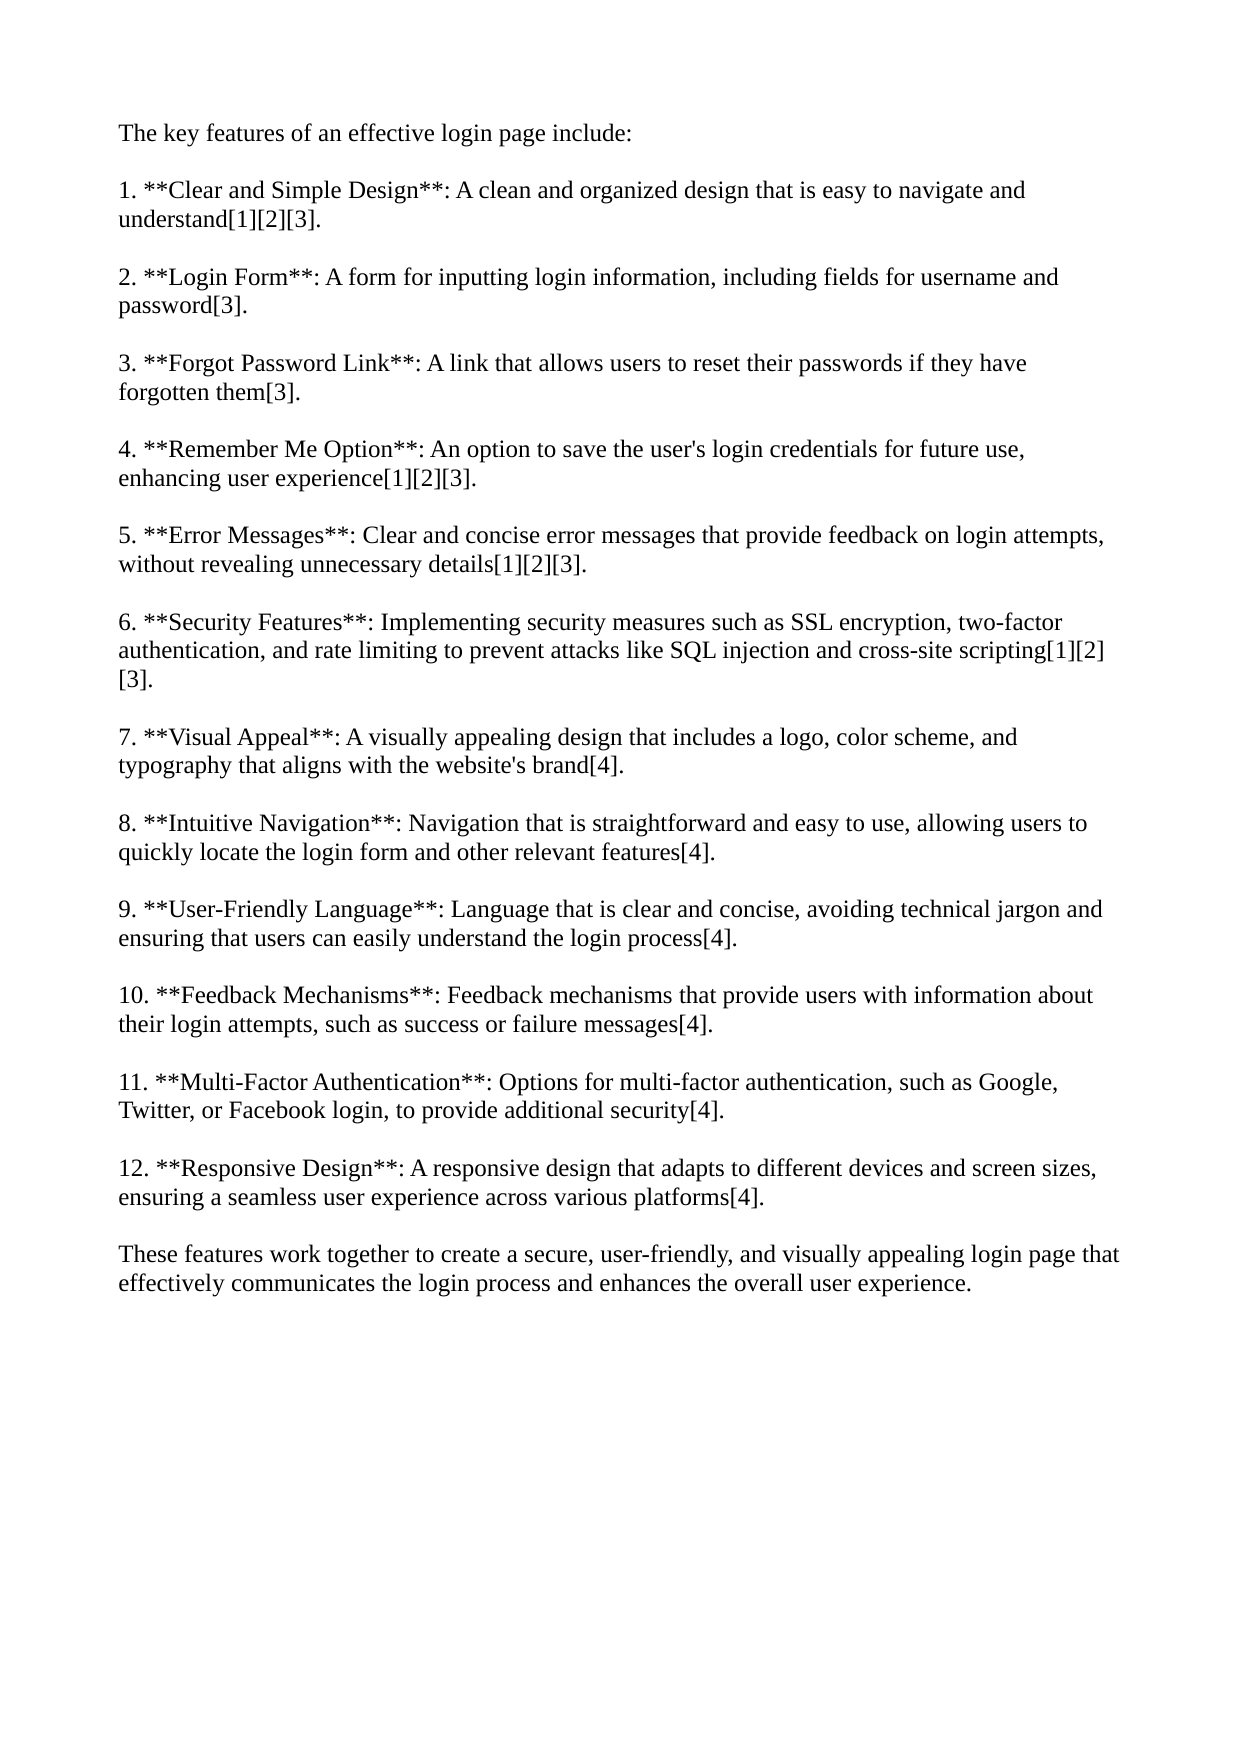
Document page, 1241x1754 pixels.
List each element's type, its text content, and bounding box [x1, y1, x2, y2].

text The key features of an effective login page include: 1. **Clear and Simple Design**: A clean and organized design that is easy to navigate and understand[1][2][3]. 2. **Login Form**: A form for inputting login information, including fields for username and password[3]. 3. **Forgot Password Link**: A link that allows users to reset their passwords if they have forgotten them[3]. 4. **Remember Me Option**: An option to save the user's login credentials for future use, enhancing user experience[1][2][3]. 5. **Error Messages**: Clear and concise error messages that provide feedback on login attempts, without revealing unnecessary details[1][2][3]. 6. **Security Features**: Implementing security measures such as SSL encryption, two-factor authentication, and rate limiting to prevent attacks like SQL injection and cross-site scripting[1][2][3]. 7. **Visual Appeal**: A visually appealing design that includes a logo, color scheme, and typography that aligns with the website's brand[4]. 8. **Intuitive Navigation**: Navigation that is straightforward and easy to use, allowing users to quickly locate the login form and other relevant features[4]. 9. **User-Friendly Language**: Language that is clear and concise, avoiding technical jargon and ensuring that users can easily understand the login process[4]. 10. **Feedback Mechanisms**: Feedback mechanisms that provide users with information about their login attempts, such as success or failure messages[4]. 11. **Multi-Factor Authentication**: Options for multi-factor authentication, such as Google, Twitter, or Facebook login, to provide additional security[4]. 12. **Responsive Design**: A responsive design that adapts to different devices and screen sizes, ensuring a seamless user experience across various platforms[4]. These features work together to create a secure, user-friendly, and visually appealing login page that effectively communicates the login process and enhances the overall user experience. [118, 118, 1122, 1326]
